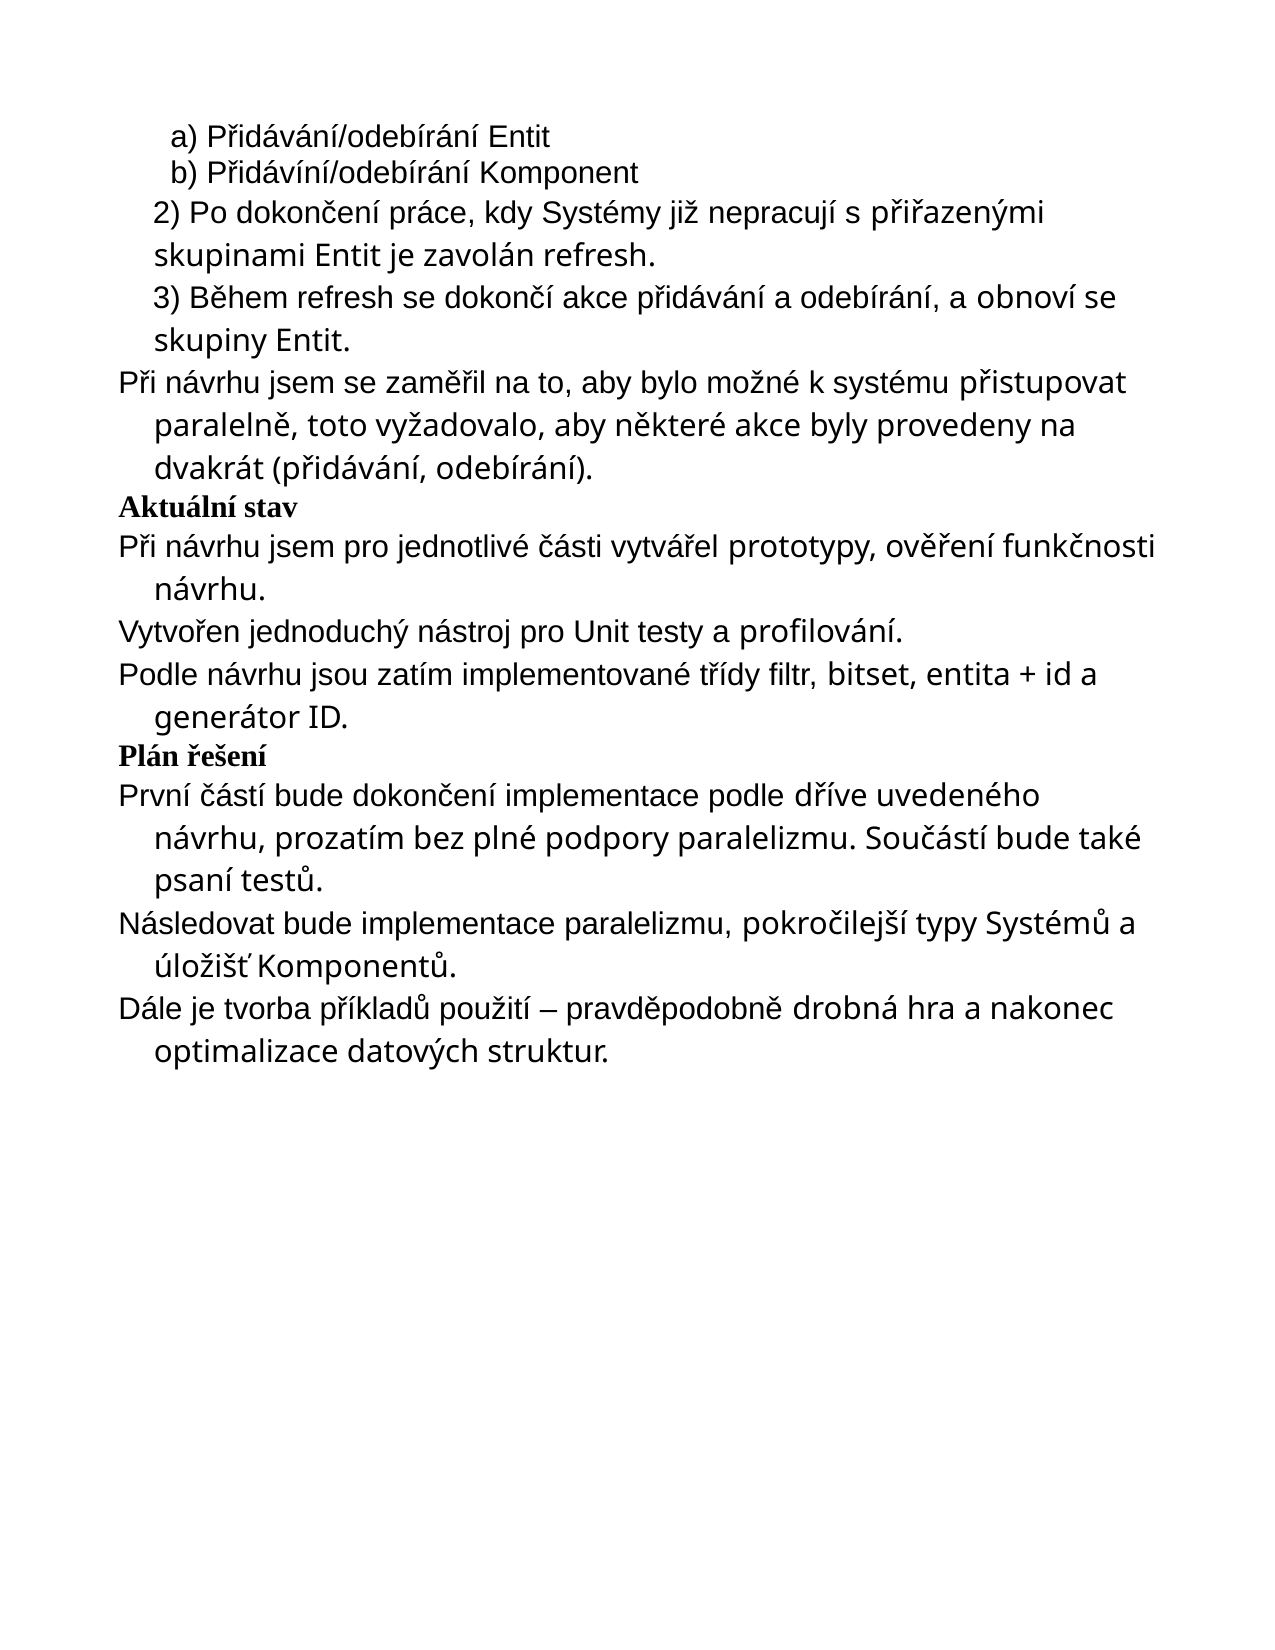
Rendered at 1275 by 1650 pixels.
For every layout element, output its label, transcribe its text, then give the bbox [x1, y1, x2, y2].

text Při návrhu jsem se zaměřil na to, aby bylo možné k systému přistupovat paralelně, toto vyžadovalo, aby některé akce byly provedeny na dvakrát (přidávání, odebírání). [118, 360, 1157, 488]
text 3) Během refresh se dokončí akce přidávání a odebírání, a obnoví se skupiny Entit. [118, 275, 1157, 360]
text 2) Po dokončení práce, kdy Systémy již nepracují s přiřazenými skupinami Entit je zavolán refresh. [118, 190, 1157, 275]
text Plán řešení [118, 737, 1157, 773]
text b) Přidávíní/odebírání Komponent [118, 154, 1157, 190]
text Aktuální stav [118, 488, 1157, 524]
text Podle návrhu jsou zatím implementované třídy filtr, bitset, entita + id a generátor ID. [118, 652, 1157, 737]
text Dále je tvorba příkladů použití – pravděpodobně drobná hra a nakonec optimalizace datových struktur. [118, 986, 1157, 1071]
text Vytvořen jednoduchý nástroj pro Unit testy a profilování. [118, 609, 1157, 652]
text Následovat bude implementace paralelizmu, pokročilejší typy Systémů a úložišť Komponentů. [118, 901, 1157, 986]
text První částí bude dokončení implementace podle dříve uvedeného návrhu, prozatím bez plné podpory paralelizmu. Součástí bude také psaní testů. [118, 773, 1157, 901]
text a) Přidávání/odebírání Entit [118, 118, 1157, 154]
text Při návrhu jsem pro jednotlivé části vytvářel prototypy, ověření funkčnosti návrhu. [118, 524, 1157, 609]
